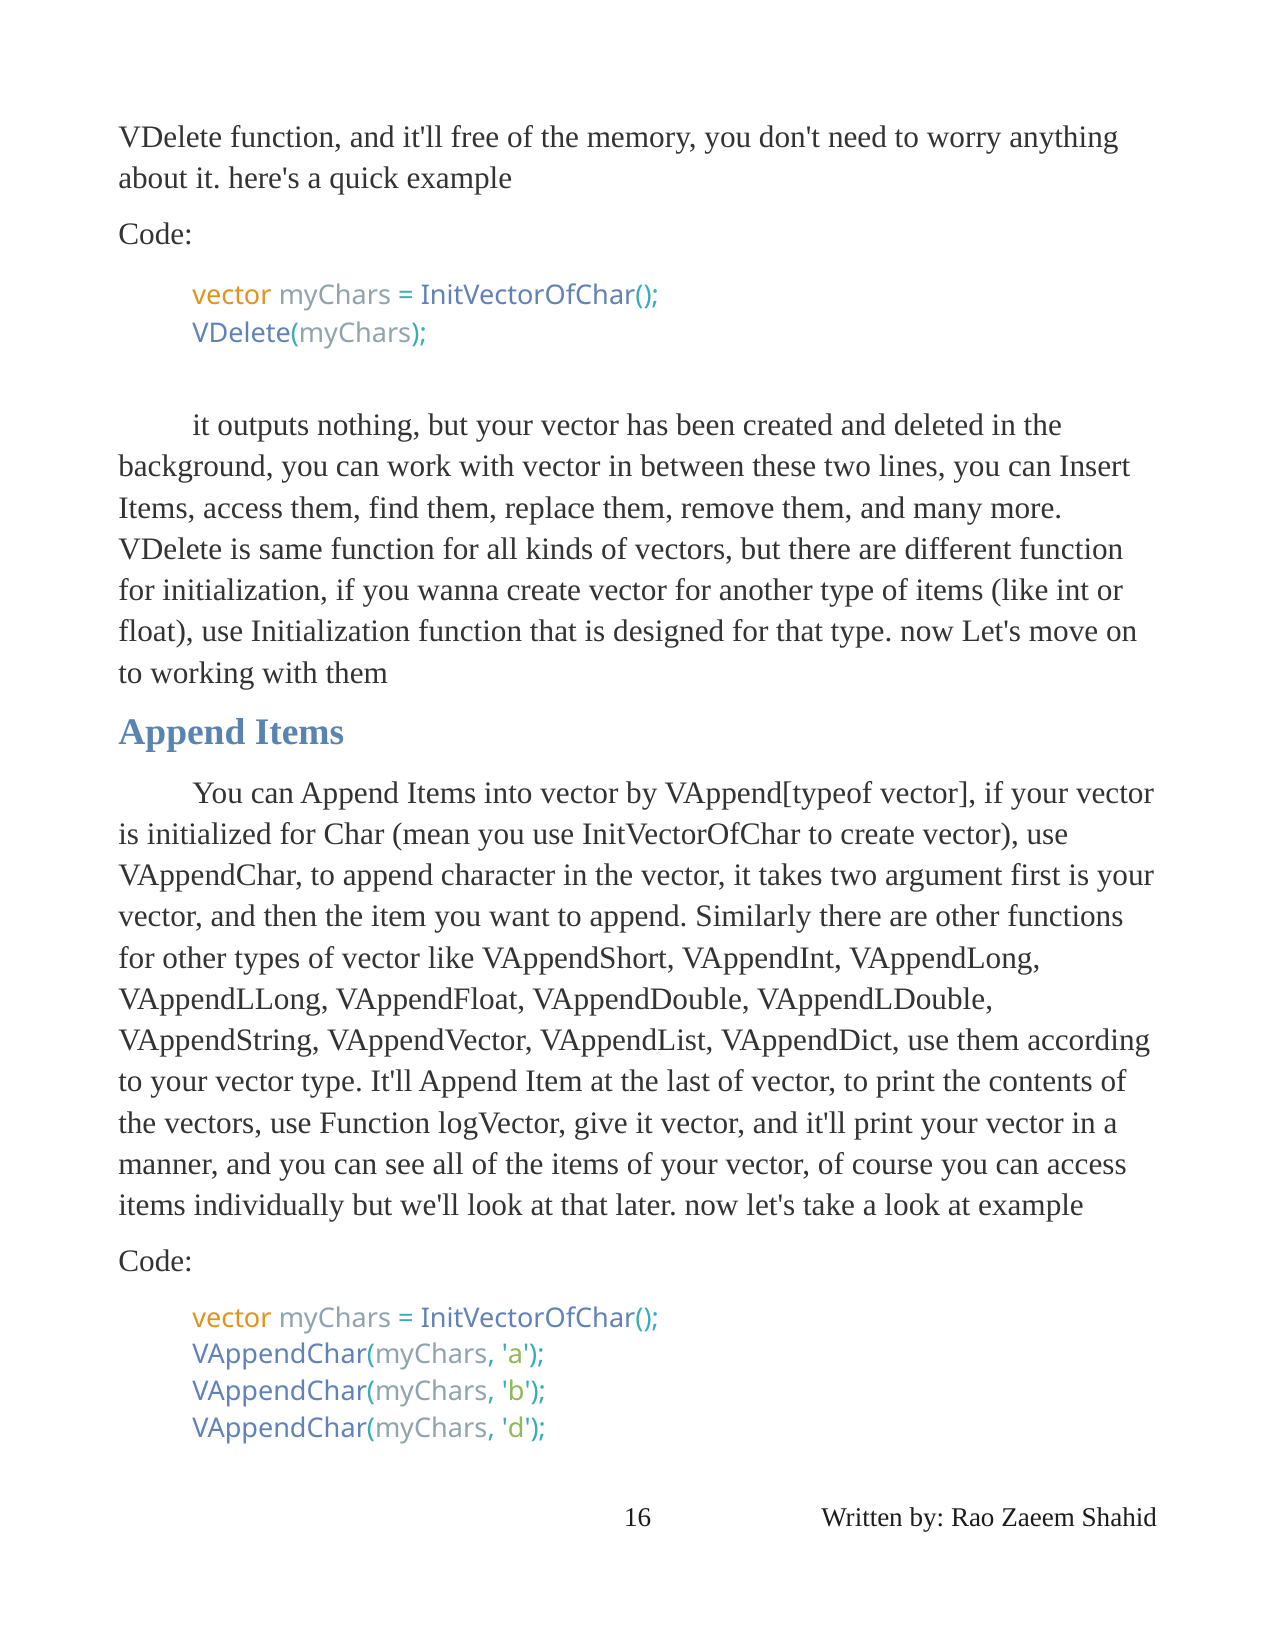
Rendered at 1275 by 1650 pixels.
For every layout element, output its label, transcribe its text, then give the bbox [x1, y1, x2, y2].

text VDelete function, and it'll free of the memory, you don't need to worry anything about it. here's a quick example [118, 118, 1157, 195]
text VAppendChar(myChars, 'd'); [118, 1409, 1157, 1446]
text it outputs nothing, but your vector has been created and deleted in the background, you can work with vector in between these two lines, you can Insert Items, access them, find them, replace them, remove them, and many more. VDelete is same function for all kinds of vectors, but there are different function for initialization, if you wanna create vector for another type of items (like int or float), use Initialization function that is designed for that type. now Let's move on to working with them [118, 406, 1157, 690]
text vector myChars = InitVectorOfChar(); [118, 1298, 1157, 1335]
text Code: [118, 215, 1157, 251]
text VDelete(myChars); [118, 314, 1157, 351]
text VAppendChar(myChars, 'b'); [118, 1372, 1157, 1409]
text Code: [118, 1242, 1157, 1278]
text You can Append Items into vector by VAppend[typeof vector], if your vector is initialized for Char (mean you use InitVectorOfChar to create vector), use VAppendChar, to append character in the vector, it takes two argument first is your vector, and then the item you want to append. Similarly there are other functions for other types of vector like VAppendShort, VAppendInt, VAppendLong, VAppendLLong, VAppendFloat, VAppendDouble, VAppendLDouble, VAppendString, VAppendVector, VAppendList, VAppendDict, use them according to your vector type. It'll Append Item at the last of vector, to print the contents of the vectors, use Function logVector, give it vector, and it'll print your vector in a manner, and you can see all of the items of your vector, of course you can access items individually but we'll look at that later. now let's take a look at example [118, 774, 1157, 1222]
text VAppendChar(myChars, 'a'); [118, 1335, 1157, 1372]
text Append Items [118, 710, 1157, 753]
text vector myChars = InitVectorOfChar(); [118, 271, 1157, 314]
